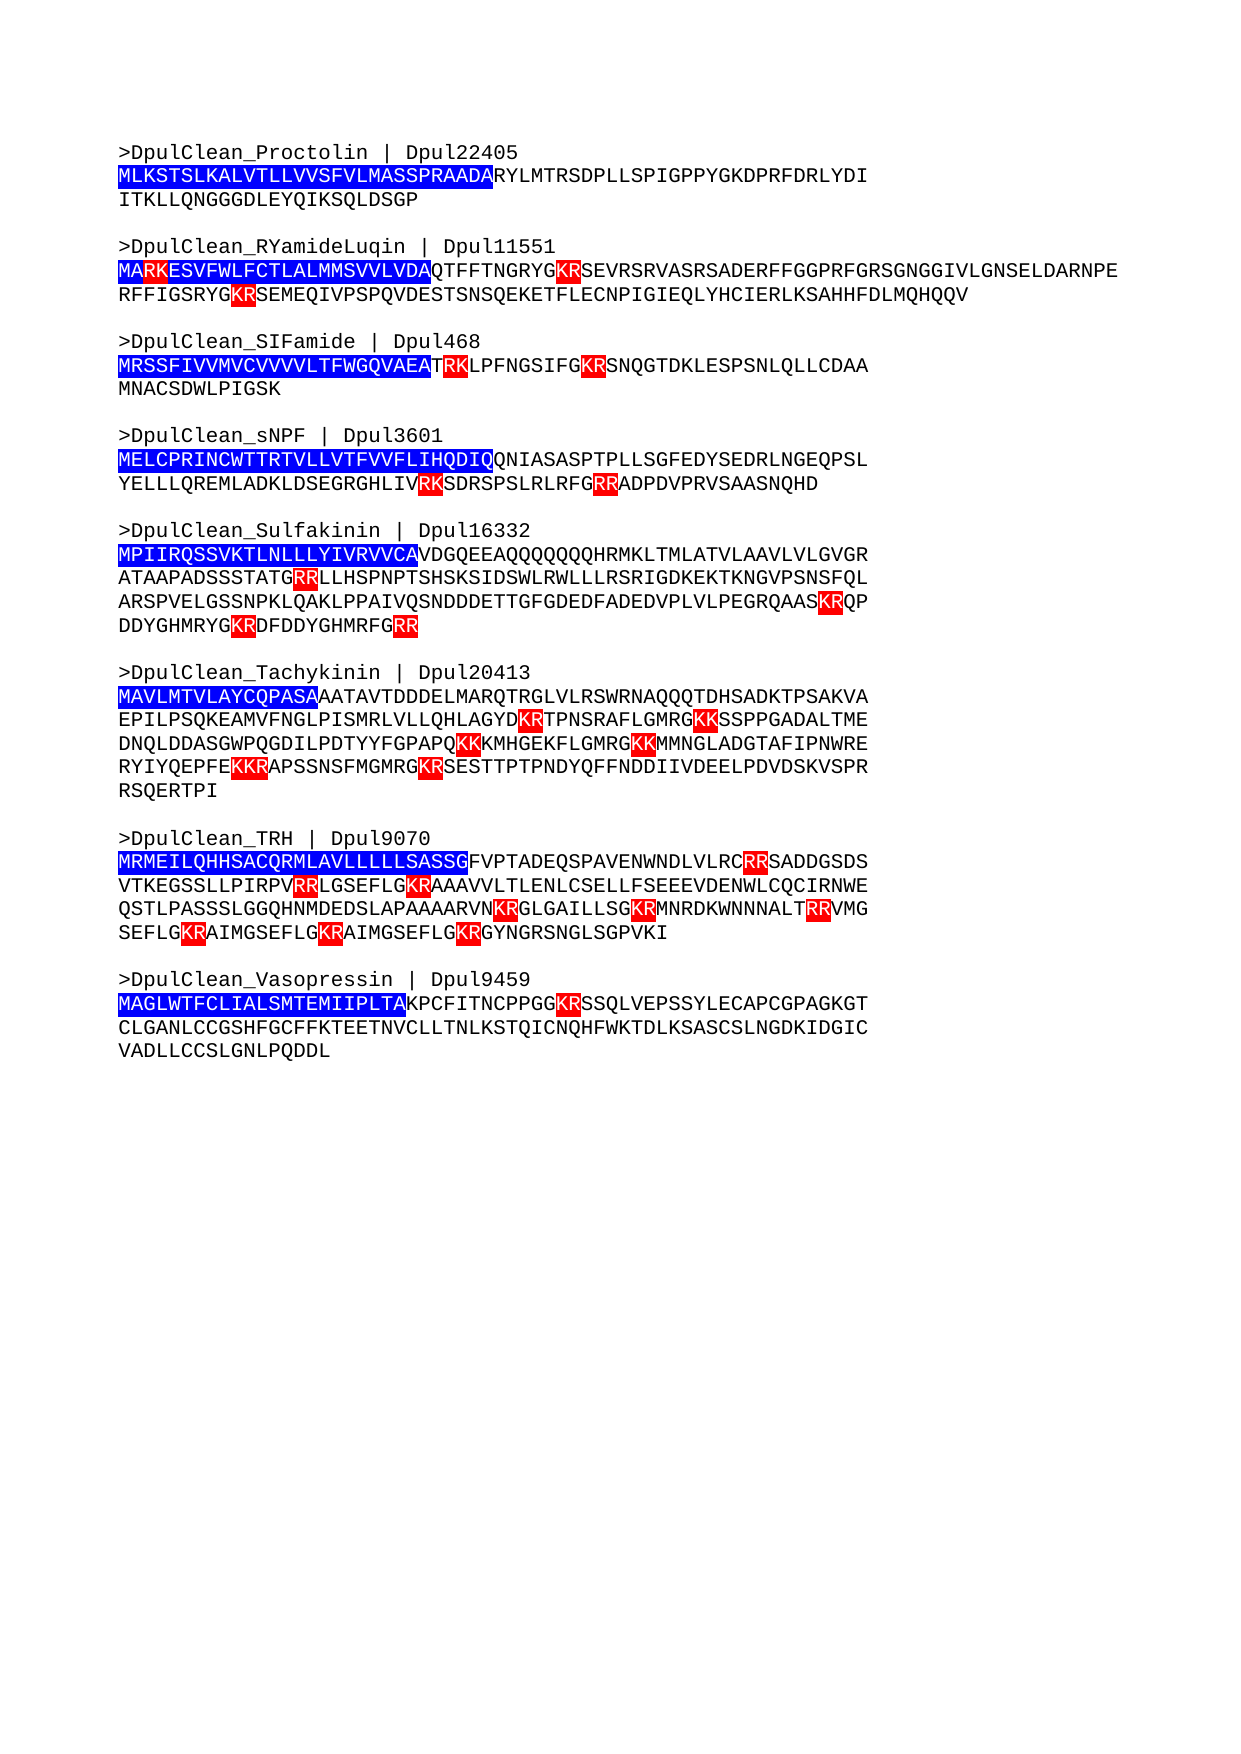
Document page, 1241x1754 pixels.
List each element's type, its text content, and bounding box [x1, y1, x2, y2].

text >DpulClean_TRH | Dpul9070 [118, 827, 1122, 851]
text QSTLPASSSLGGQHNMDEDSLAPAAAARVNKRGLGAILLSGKRMNRDKWNNNALTRRVMG [118, 898, 1122, 922]
text >DpulClean_Tachykinin | Dpul20413 [118, 662, 1122, 686]
text MLKSTSLKALVTLLVVSFVLMASSPRAADARYLMTRSDPLLSPIGPPYGKDPRFDRLYDI [118, 165, 1122, 189]
text >DpulClean_sNPF | Dpul3601 [118, 426, 1122, 449]
text CLGANLCCGSHFGCFFKTEETNVCLLTNLKSTQICNQHFWKTDLKSASCSLNGDKIDGIC [118, 1017, 1122, 1040]
text RYIYQEPFEKKRAPSSNSFMGMRGKRSESTTPTPNDYQFFNDDIIVDEELPDVDSKVSPR [118, 757, 1122, 780]
text MNACSDWLPIGSK [118, 378, 1122, 402]
text DNQLDDASGWPQGDILPDTYYFGPAPQKKKMHGEKFLGMRGKKMMNGLADGTAFIPNWRE [118, 733, 1122, 757]
text MPIIRQSSVKTLNLLLYIVRVVCAVDGQEEAQQQQQQQHRMKLTMLATVLAAVLVLGVGR [118, 544, 1122, 567]
text MARKESVFWLFCTLALMMSVVLVDAQTFFTNGRYGKRSEVRSRVASRSADERFFGGPRFGRSGNGGIVLGNSELDARNPERFFIGSRYGKRSEMEQIVPSPQVDESTSNSQEKETFLECNPIGIEQLYHCIERLKSAHHFDLMQHQQV [118, 260, 1122, 307]
text >DpulClean_Vasopressin | Dpul9459 [118, 969, 1122, 993]
text MRSSFIVVMVCVVVVLTFWGQVAEATRKLPFNGSIFGKRSNQGTDKLESPSNLQLLCDAA [118, 354, 1122, 378]
text VTKEGSSLLPIRPVRRLGSEFLGKRAAAVVLTLENLCSELLFSEEEVDENWLCQCIRNWE [118, 875, 1122, 898]
text >DpulClean_RYamideLuqin | Dpul11551 [118, 236, 1122, 260]
text ATAAPADSSSTATGRRLLHSPNPTSHSKSIDSWLRWLLLRSRIGDKEKTKNGVPSNSFQL [118, 567, 1122, 591]
text DDYGHMRYGKRDFDDYGHMRFGRR [118, 615, 1122, 638]
text >DpulClean_Sulfakinin | Dpul16332 [118, 520, 1122, 544]
text MAGLWTFCLIALSMTEMIIPLTAKPCFITNCPPGGKRSSQLVEPSSYLECAPCGPAGKGT [118, 993, 1122, 1017]
text RSQERTPI [118, 780, 1122, 804]
text >DpulClean_SIFamide | Dpul468 [118, 331, 1122, 354]
text MELCPRINCWTTRTVLLVTFVVFLIHQDIQQNIASASPTPLLSGFEDYSEDRLNGEQPSL [118, 449, 1122, 473]
text EPILPSQKEAMVFNGLPISMRLVLLQHLAGYDKRTPNSRAFLGMRGKKSSPPGADALTME [118, 709, 1122, 733]
text MRMEILQHHSACQRMLAVLLLLLSASSGFVPTADEQSPAVENWNDLVLRCRRSADDGSDS [118, 851, 1122, 875]
text YELLLQREMLADKLDSEGRGHLIVRKSDRSPSLRLRFGRRADPDVPRVSAASNQHD [118, 473, 1122, 496]
text SEFLGKRAIMGSEFLGKRAIMGSEFLGKRGYNGRSNGLSGPVKI [118, 922, 1122, 946]
text VADLLCCSLGNLPQDDL [118, 1040, 1122, 1064]
text ARSPVELGSSNPKLQAKLPPAIVQSNDDDETTGFGDEDFADEDVPLVLPEGRQAASKRQP [118, 591, 1122, 615]
text MAVLMTVLAYCQPASAAATAVTDDDELMARQTRGLVLRSWRNAQQQTDHSADKTPSAKVA [118, 686, 1122, 709]
text ITKLLQNGGGDLEYQIKSQLDSGP [118, 189, 1122, 213]
text >DpulClean_Proctolin | Dpul22405 [118, 142, 1122, 165]
